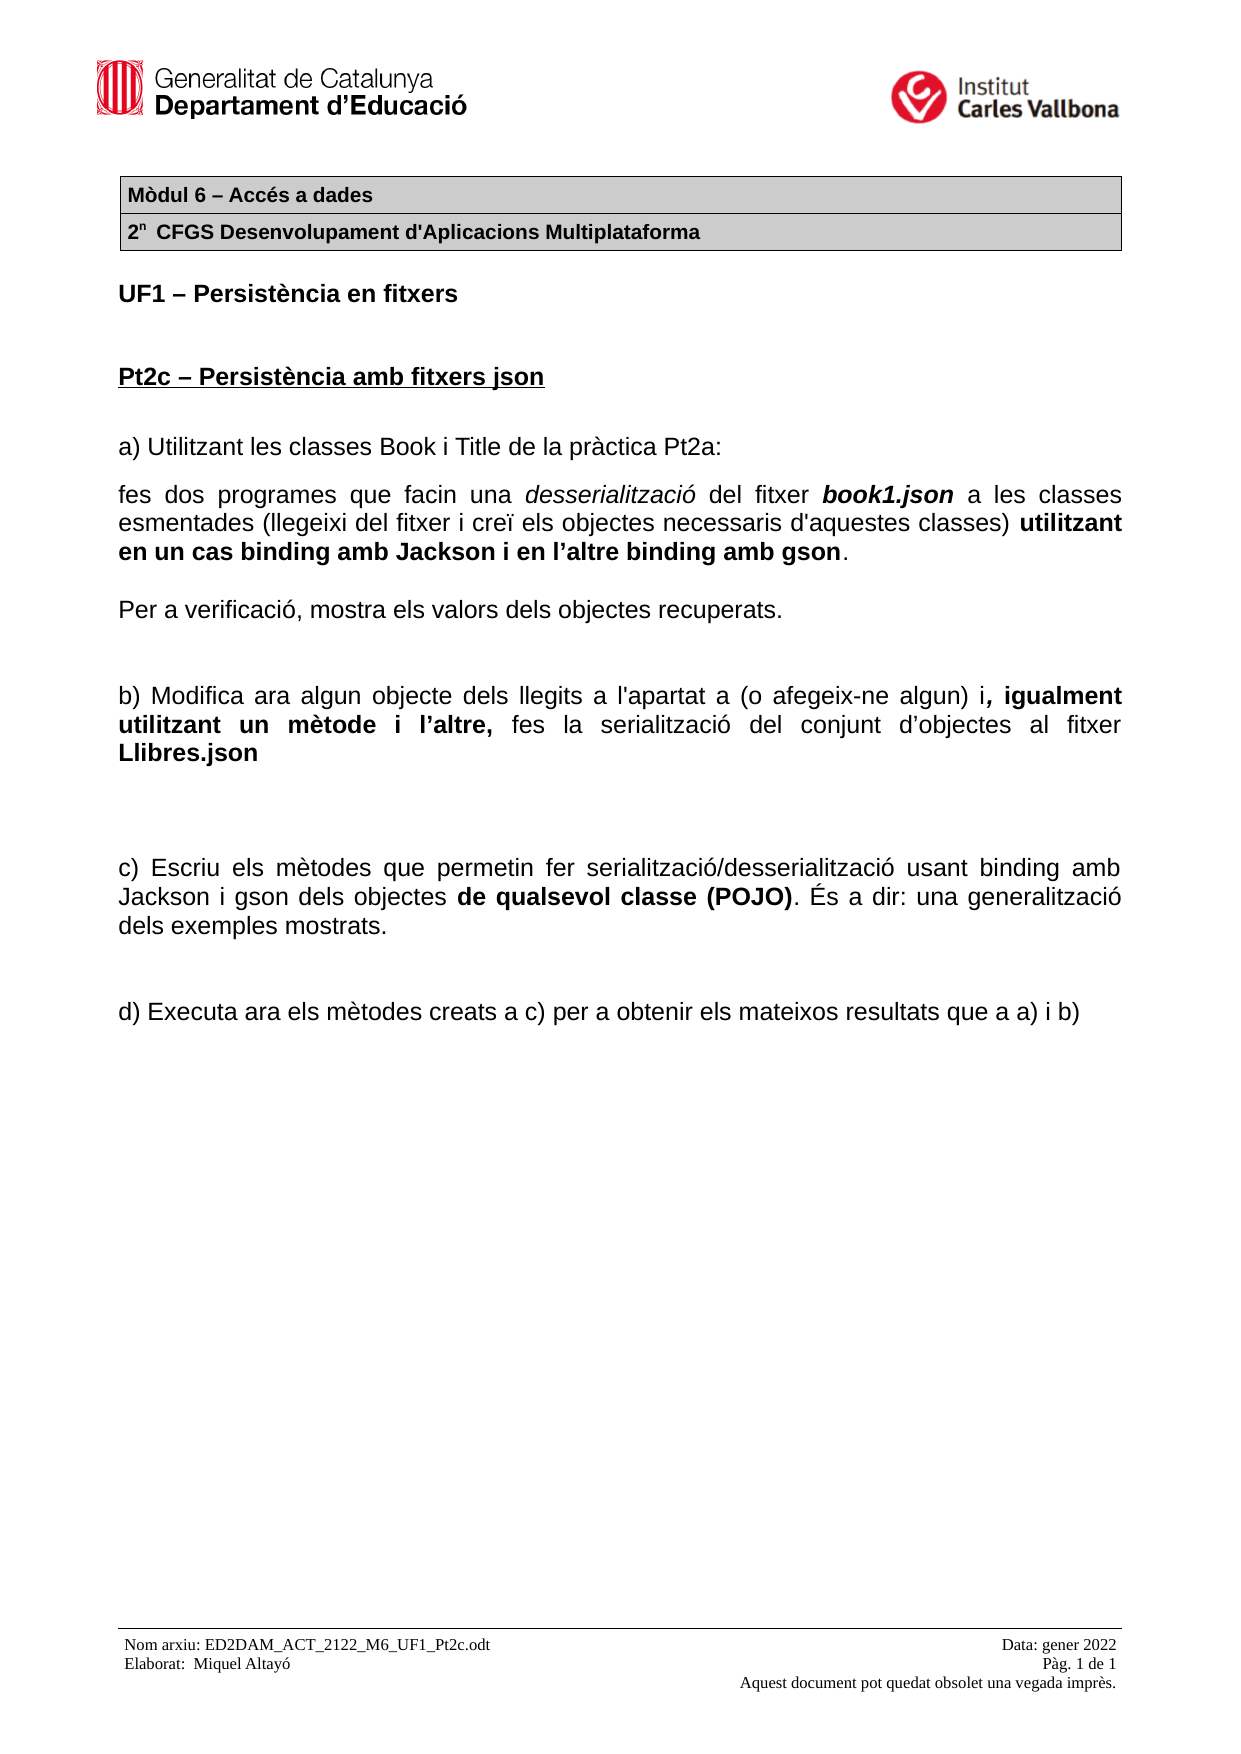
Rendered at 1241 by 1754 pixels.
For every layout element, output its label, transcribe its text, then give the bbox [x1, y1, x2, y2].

text b) Modifica ara algun objecte dels llegits a l'apartat a (o afegeix-ne algun) i, igualment utilitzant un mètode i l’altre, fes la serialització del conjunt d’objectes al fitxer Llibres.json [118, 681, 1122, 767]
text UF1 – Persistència en fitxers [118, 279, 1122, 308]
text Per a verificació, mostra els valors dels objectes recuperats. [118, 594, 1122, 623]
text Pt2c – Persistència amb fitxers json [118, 362, 1122, 390]
table_cell 2n CFGS Desenvolupament d'Aplicacions Multiplataforma [121, 214, 1121, 250]
text fes dos programes que facin una desserialització del fitxer book1.json a les classes esmentades (llegeixi del fitxer i creï els objectes necessaris d'aquestes classes) utilitzant en un cas binding amb Jackson i en l’altre binding amb gson. [118, 479, 1122, 566]
picture [97, 60, 494, 123]
picture [889, 67, 1130, 126]
text c) Escriu els mètodes que permetin fer serialització/desserialització usant binding amb Jackson i gson dels objectes de qualsevol classe (POJO). És a dir: una generalització dels exemples mostrats. [118, 853, 1122, 939]
table_header Mòdul 6 – Accés a dades [121, 177, 1121, 213]
text d) Executa ara els mètodes creats a c) per a obtenir els mateixos resultats que a a) i b) [118, 997, 1122, 1026]
text a) Utilitzant les classes Book i Title de la pràctica Pt2a: [118, 432, 1122, 460]
